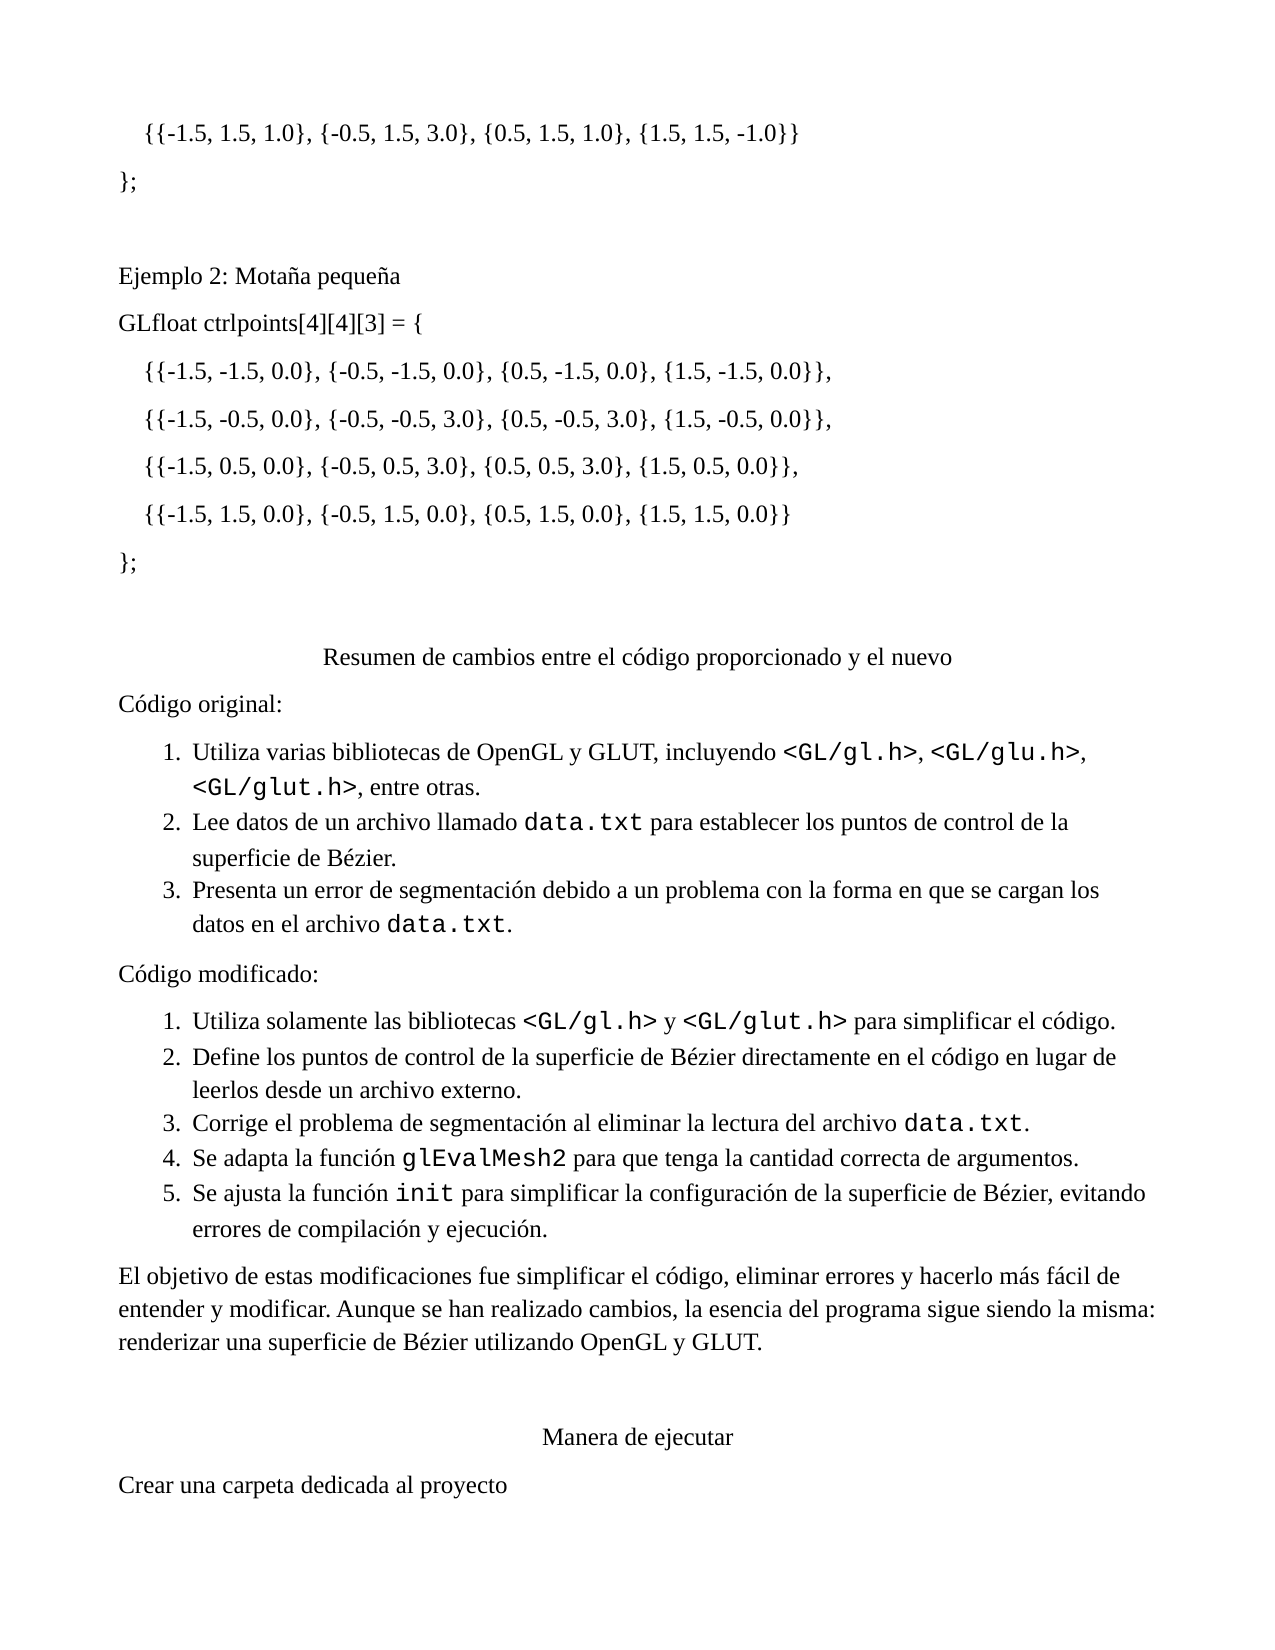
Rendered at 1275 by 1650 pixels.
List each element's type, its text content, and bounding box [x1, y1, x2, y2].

text Ejemplo 2: Motaña pequeña [118, 261, 1157, 290]
list Utiliza solamente las bibliotecas <GL/gl.h> y <GL/glut.h> para simplificar el código. [162, 1006, 1157, 1037]
text {{-1.5, 0.5, 0.0}, {-0.5, 0.5, 3.0}, {0.5, 0.5, 3.0}, {1.5, 0.5, 0.0}}, [118, 451, 1157, 480]
text GLfloat ctrlpoints[4][4][3] = { [118, 308, 1157, 337]
list Se adapta la función glEvalMesh2 para que tenga la cantidad correcta de argumentos. [162, 1143, 1157, 1174]
list Lee datos de un archivo llamado data.txt para establecer los puntos de control de la superficie de Bézier. [162, 807, 1157, 871]
text Crear una carpeta dedicada al proyecto [118, 1470, 1157, 1499]
text El objetivo de estas modificaciones fue simplificar el código, eliminar errores y hacerlo más fácil de entender y modificar. Aunque se han realizado cambios, la esencia del programa sigue siendo la misma: renderizar una superficie de Bézier utilizando OpenGL y GLUT. [118, 1261, 1157, 1356]
text {{-1.5, 1.5, 0.0}, {-0.5, 1.5, 0.0}, {0.5, 1.5, 0.0}, {1.5, 1.5, 0.0}} [118, 499, 1157, 528]
list Se ajusta la función init para simplificar la configuración de la superficie de Bézier, evitando errores de compilación y ejecución. [162, 1178, 1157, 1242]
text Código original: [118, 689, 1157, 718]
text Manera de ejecutar [118, 1422, 1157, 1451]
text }; [118, 547, 1157, 575]
list Utiliza varias bibliotecas de OpenGL y GLUT, incluyendo <GL/gl.h>, <GL/glu.h>, <GL/glut.h>, entre otras. [162, 737, 1157, 803]
text }; [118, 166, 1157, 194]
text Código modificado: [118, 959, 1157, 987]
text {{-1.5, -1.5, 0.0}, {-0.5, -1.5, 0.0}, {0.5, -1.5, 0.0}, {1.5, -1.5, 0.0}}, [118, 356, 1157, 385]
text {{-1.5, -0.5, 0.0}, {-0.5, -0.5, 3.0}, {0.5, -0.5, 3.0}, {1.5, -0.5, 0.0}}, [118, 404, 1157, 432]
list Define los puntos de control de la superficie de Bézier directamente en el código en lugar de leerlos desde un archivo externo. [162, 1042, 1157, 1103]
text {{-1.5, 1.5, 1.0}, {-0.5, 1.5, 3.0}, {0.5, 1.5, 1.0}, {1.5, 1.5, -1.0}} [118, 118, 1157, 147]
list Presenta un error de segmentación debido a un problema con la forma en que se cargan los datos en el archivo data.txt. [162, 876, 1157, 939]
list Corrige el problema de segmentación al eliminar la lectura del archivo data.txt. [162, 1108, 1157, 1138]
text Resumen de cambios entre el código proporcionado y el nuevo [118, 642, 1157, 671]
